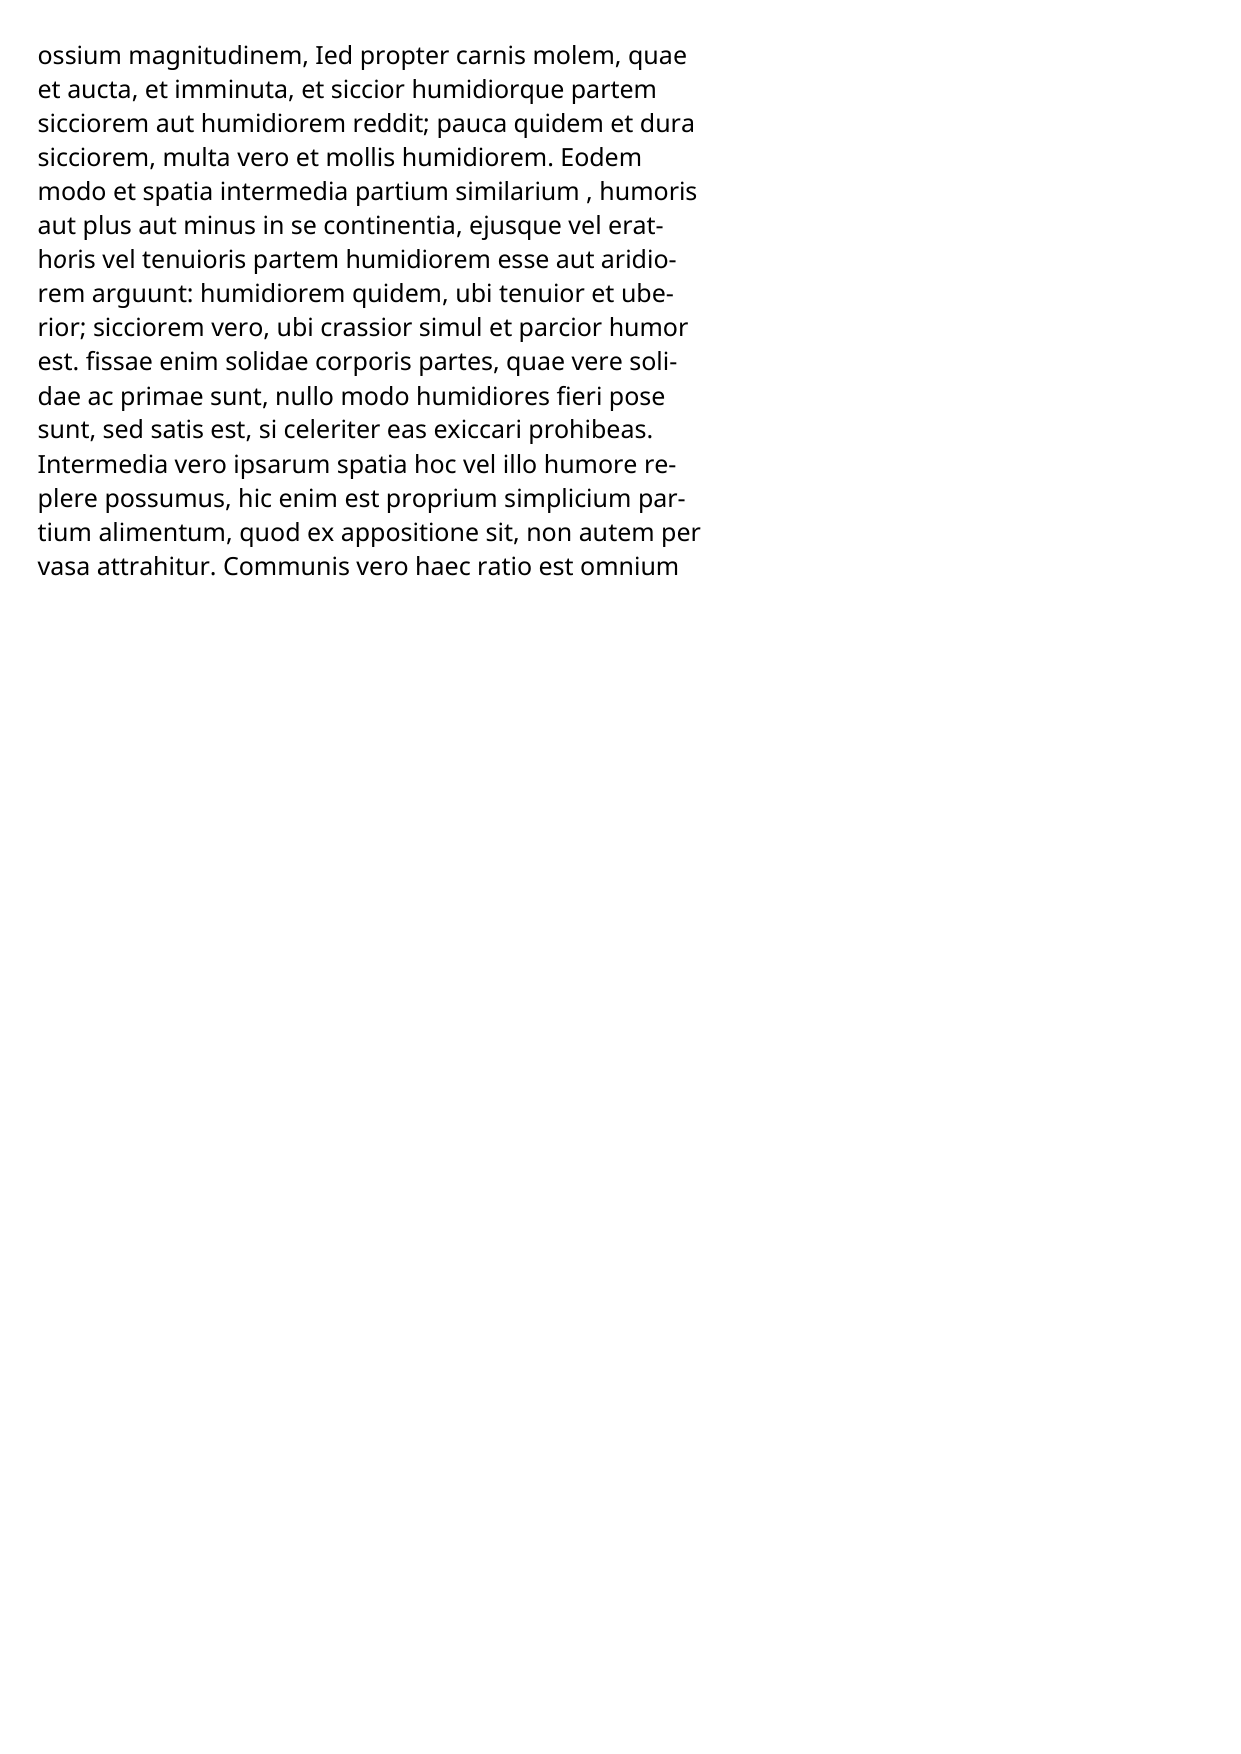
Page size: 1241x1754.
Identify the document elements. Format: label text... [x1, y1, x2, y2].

text ossium magnitudinem, Ied propter carnis molem, quae et aucta, et imminuta, et siccior humidiorque partem sicciorem aut humidiorem reddit; pauca quidem et dura sicciorem, multa vero et mollis humidiorem. Eodem modo et spatia intermedia partium similarium , humoris aut plus aut minus in se continentia, ejusque vel erat- horis vel tenuioris partem humidiorem esse aut aridio- rem arguunt: humidiorem quidem, ubi tenuior et ube- rior; sicciorem vero, ubi crassior simul et parcior humor est. fissae enim solidae corporis partes, quae vere soli- dae ac primae sunt, nullo modo humidiores fieri pose sunt, sed satis est, si celeriter eas exiccari prohibeas. Intermedia vero ipsarum spatia hoc vel illo humore re- plere possumus, hic enim est proprium simplicium par- tium alimentum, quod ex appositione sit, non autem per vasa attrahitur. Communis vero haec ratio est omnium [37, 37, 1203, 582]
